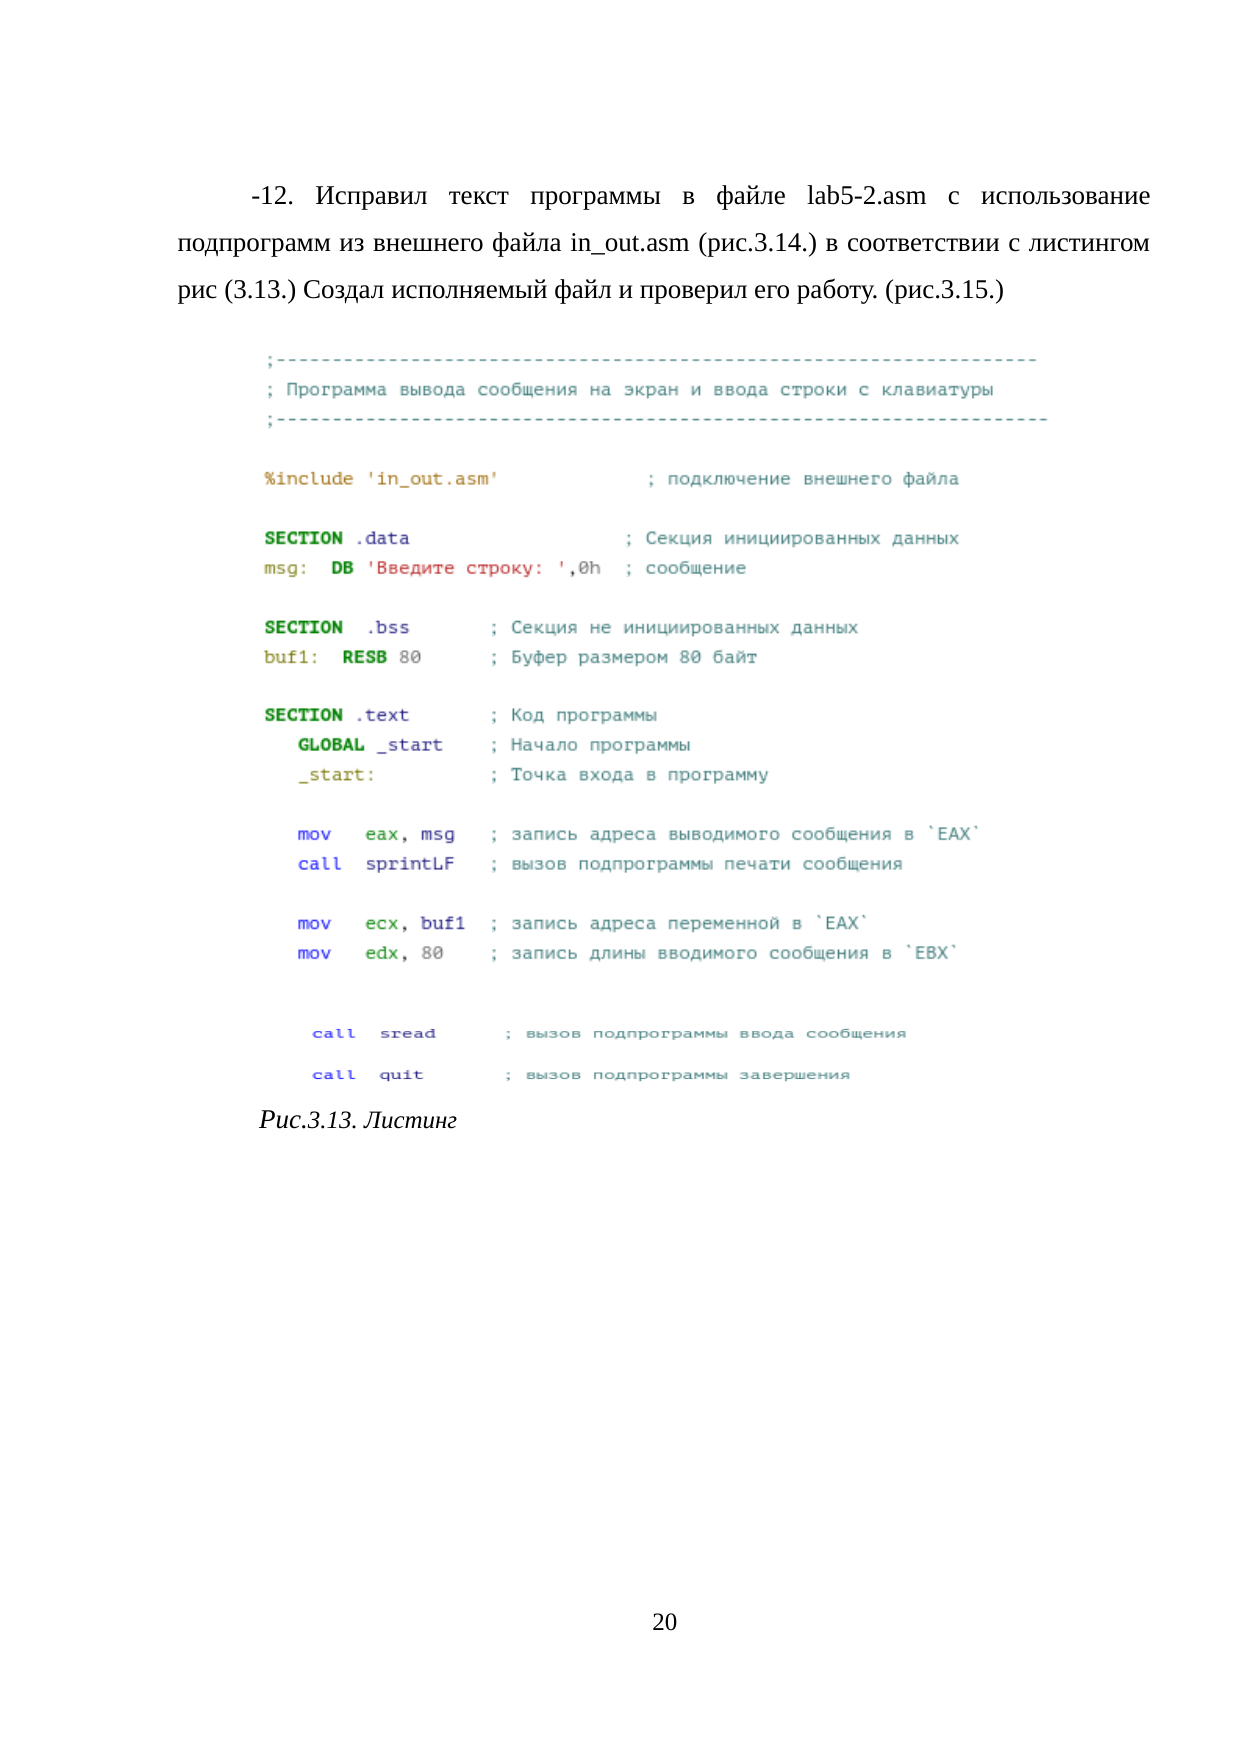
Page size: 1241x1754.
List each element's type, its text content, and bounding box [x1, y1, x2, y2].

text Рис.3.13. Листинг [259, 1103, 1099, 1134]
picture [244, 333, 1085, 992]
picture [258, 1004, 1100, 1103]
text -12. Исправил текст программы в файле lab5-2.asm с использование подпрограмм из внешнего файла in_out.asm (рис.3.14.) в соответствии с листингом рис (3.13.) Создал исполняемый файл и проверил его работу. (рис.3.15.) [177, 179, 1152, 304]
